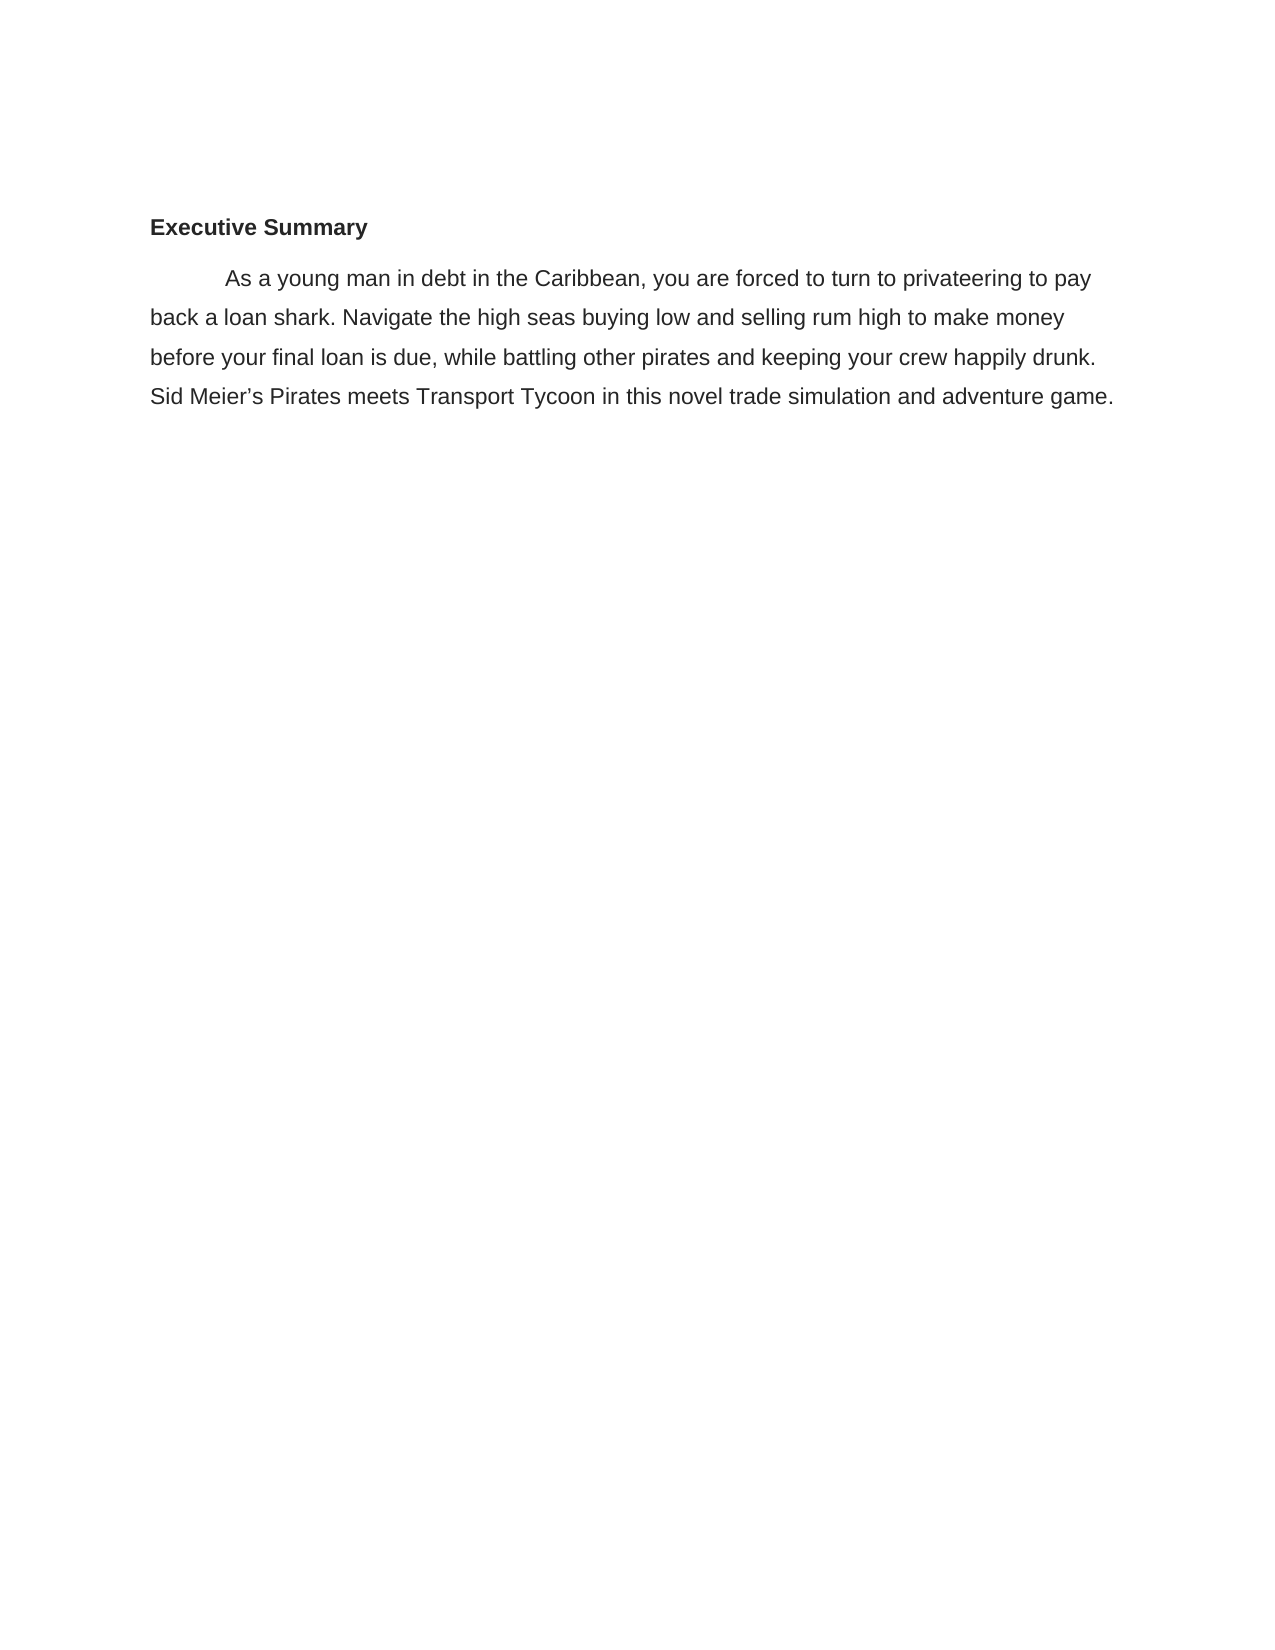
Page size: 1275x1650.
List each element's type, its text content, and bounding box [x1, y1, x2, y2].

text Executive Summary [368, 214, 1125, 240]
text As a young man in debt in the Caribbean, you are forced to turn to privateering to pay back a loan shark. Navigate the high seas buying low and selling rum high to make money before your final loan is due, while battling other pirates and keeping your crew happily drunk. Sid Meier’s Pirates meets Transport Tycoon in this novel trade simulation and adventure game. [150, 266, 1125, 409]
